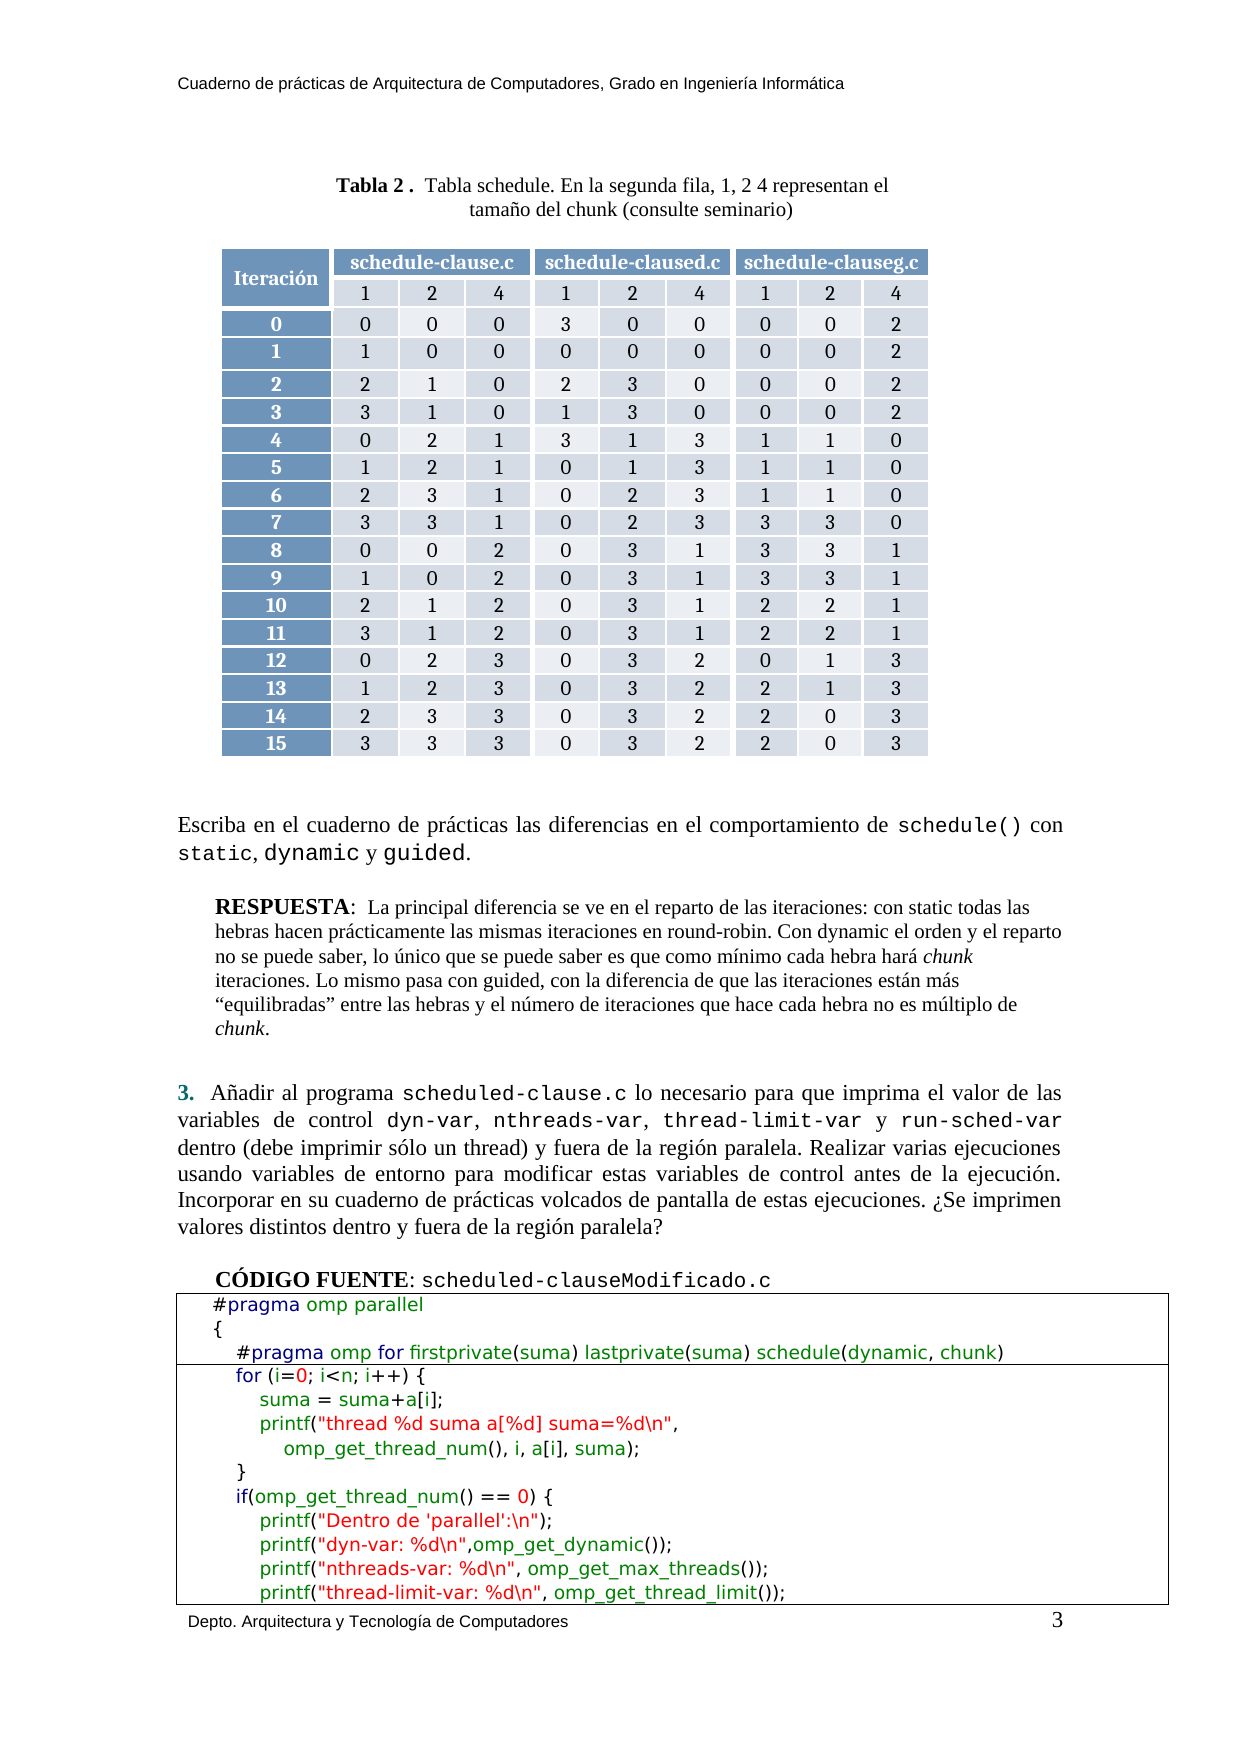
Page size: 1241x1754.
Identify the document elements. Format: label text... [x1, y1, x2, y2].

table_cell 0 [864, 510, 928, 535]
table_cell 4 [222, 427, 331, 452]
table_cell 0 [864, 427, 928, 452]
table_cell 0 [799, 399, 861, 424]
table_cell 0 [736, 338, 797, 369]
table_cell 0 [466, 338, 530, 369]
table_cell 1 [736, 280, 797, 306]
table_cell 1 [736, 482, 797, 507]
table_cell 1 [466, 510, 530, 535]
table_cell 2 [799, 592, 861, 618]
table_cell 0 [400, 338, 464, 369]
table_cell 3 [864, 730, 928, 756]
table_cell Iteración [222, 249, 329, 306]
table_cell 2 [600, 510, 665, 535]
table_cell 8 [222, 537, 331, 563]
table_cell 0 [535, 675, 598, 701]
table_cell 3 [600, 592, 665, 618]
text CÓDIGO FUENTE: scheduled-clauseModificado.c [215, 1266, 1063, 1293]
table_cell 1 [466, 454, 530, 480]
table_cell 10 [222, 592, 331, 618]
table_cell 13 [222, 675, 331, 701]
table_cell 1 [535, 280, 598, 306]
table_cell 0 [333, 537, 398, 563]
table_cell 0 [535, 620, 598, 645]
table_cell 2 [333, 371, 398, 397]
table_cell 2 [333, 703, 398, 728]
table_cell 3 [736, 537, 797, 563]
table_cell 3 [864, 703, 928, 728]
table_cell 0 [736, 371, 797, 397]
table_cell 1 [400, 592, 464, 618]
table_cell 3 [667, 482, 730, 507]
table_cell 2 [600, 280, 665, 306]
table_cell 1 [535, 399, 598, 424]
table_header Tabla schedule. En la segunda fila, 1, 2 4 representan el tamaño del chunk (consulte seminario) [221, 148, 929, 221]
table_cell 0 [736, 308, 797, 336]
table_cell 2 [736, 730, 797, 756]
table_cell 0 [535, 454, 598, 480]
table_cell 0 [535, 592, 598, 618]
table_cell 2 [736, 620, 797, 645]
table_cell 1 [466, 482, 530, 507]
table_cell 1 [333, 565, 398, 590]
table_cell 0 [799, 730, 861, 756]
table_cell 1 [334, 280, 398, 306]
table_cell 1 [799, 648, 861, 673]
table_cell 0 [535, 703, 598, 728]
table_cell 3 [600, 648, 665, 673]
table_cell 3 [222, 399, 331, 424]
table_header for (i=0; i<n; i++) { suma = suma+a[i]; printf("thread %d suma a[%d] suma=%d\n", omp_get_thread_num(), i, a[i], suma); } if(omp_get_thread_num() == 0) { printf("Dentro de 'parallel':\n"); printf("dyn-var: %d\n",omp_get_dynamic()); printf("nthreads-var: %d\n", omp_get_max_threads()); printf("thread-limit-var: %d\n", omp_get_thread_limit()); [177, 1365, 1168, 1604]
table_cell 15 [222, 730, 331, 756]
table_cell 1 [799, 427, 861, 452]
table_cell 2 [667, 703, 730, 728]
table_cell 0 [333, 308, 398, 336]
table_cell 3 [600, 565, 665, 590]
table_cell 0 [535, 510, 598, 535]
table_cell 2 [864, 338, 928, 369]
table_cell 3 [400, 510, 464, 535]
table_cell 0 [535, 648, 598, 673]
table_cell 1 [799, 482, 861, 507]
table_cell 3 [600, 703, 665, 728]
table_cell 3 [535, 427, 598, 452]
table_cell 3 [600, 399, 665, 424]
table_cell 1 [333, 675, 398, 701]
table_cell 3 [466, 648, 530, 673]
table_cell 2 [222, 371, 331, 397]
table_cell 3 [736, 565, 797, 590]
table_cell 3 [600, 675, 665, 701]
table_cell 3 [535, 308, 598, 336]
table_cell 1 [400, 620, 464, 645]
table_cell 0 [799, 703, 861, 728]
table_cell 2 [535, 371, 598, 397]
table_cell 0 [333, 427, 398, 452]
table_cell 2 [864, 371, 928, 397]
table_cell 0 [667, 371, 730, 397]
table_cell 2 [400, 427, 464, 452]
table_cell 2 [736, 703, 797, 728]
table_cell 0 [799, 338, 861, 369]
table_header #pragma omp parallel { #pragma omp for firstprivate(suma) lastprivate(suma) schedule(dynamic, chunk) [177, 1294, 1168, 1364]
table_cell 1 [667, 620, 730, 645]
table_cell 2 [799, 280, 861, 306]
table_cell 0 [535, 730, 598, 756]
table_cell 0 [222, 311, 331, 336]
table_cell 0 [600, 338, 665, 369]
table_cell 0 [466, 399, 530, 424]
table_cell 0 [535, 565, 598, 590]
table_cell 0 [466, 371, 530, 397]
table_cell 3 [333, 730, 398, 756]
table_cell 3 [333, 510, 398, 535]
table_cell 0 [333, 648, 398, 673]
table_cell 1 [736, 454, 797, 480]
table_cell 1 [400, 371, 464, 397]
table_cell 3 [864, 648, 928, 673]
table_cell 2 [466, 592, 530, 618]
table_cell 0 [667, 338, 730, 369]
table_cell 4 [667, 280, 730, 306]
list Escriba en el cuaderno de prácticas las diferencias en el comportamiento de schedule() con static, dynamic y guided. [177, 811, 1063, 867]
table_cell 3 [864, 675, 928, 701]
table_cell 3 [333, 399, 398, 424]
table_cell 1 [667, 565, 730, 590]
table_cell 0 [400, 308, 464, 336]
table_cell 3 [600, 620, 665, 645]
table_cell schedule-clauseg.c [736, 249, 928, 275]
table_cell [221, 221, 929, 247]
table_cell 2 [736, 592, 797, 618]
table_cell 1 [333, 454, 398, 480]
table_cell 1 [799, 675, 861, 701]
table_cell 2 [333, 592, 398, 618]
table_cell 2 [667, 730, 730, 756]
table_cell 0 [535, 537, 598, 563]
table_cell 3 [799, 537, 861, 563]
table_cell 2 [600, 482, 665, 507]
table_cell 3 [400, 703, 464, 728]
table_cell 0 [799, 371, 861, 397]
table_cell 3 [466, 730, 530, 756]
table_cell 3 [600, 371, 665, 397]
table_cell 2 [333, 482, 398, 507]
table_cell 4 [864, 280, 928, 306]
table_cell 0 [535, 482, 598, 507]
table_cell 2 [466, 620, 530, 645]
table_cell 1 [864, 620, 928, 645]
table_cell 1 [333, 338, 398, 369]
table_cell 14 [222, 703, 331, 728]
table_cell 0 [736, 399, 797, 424]
list 3. Añadir al programa scheduled-clause.c lo necesario para que imprima el valor de las variables de control dyn-var, nthreads-var, thread-limit-var y run-sched-var dentro (debe imprimir sólo un thread) y fuera de la región paralela. Realizar varias ejecuciones usando variables de entorno para modificar estas variables de control antes de la ejecución. Incorporar en su cuaderno de prácticas volcados de pantalla de estas ejecuciones. ¿Se imprimen valores distintos dentro y fuera de la región paralela? [177, 1079, 1063, 1239]
table_cell 3 [600, 730, 665, 756]
table_cell 2 [400, 675, 464, 701]
table_cell 0 [600, 308, 665, 336]
table_cell 1 [466, 427, 530, 452]
table_cell 3 [667, 427, 730, 452]
table_cell 1 [600, 454, 665, 480]
table_cell 5 [222, 454, 331, 480]
table_cell 3 [799, 510, 861, 535]
table_cell 1 [667, 537, 730, 563]
table_cell 6 [222, 482, 331, 507]
table_cell 3 [400, 482, 464, 507]
table_cell 3 [799, 565, 861, 590]
table_cell 12 [222, 648, 331, 673]
table_cell 1 [799, 454, 861, 480]
table_cell 3 [466, 703, 530, 728]
table_cell 0 [400, 537, 464, 563]
table_cell 2 [400, 454, 464, 480]
table_cell 1 [600, 427, 665, 452]
table_cell 0 [535, 338, 598, 369]
table_cell schedule-clause.c [334, 249, 530, 275]
table_cell 0 [667, 399, 730, 424]
table_cell 0 [799, 308, 861, 336]
table_cell 3 [667, 510, 730, 535]
table_cell 3 [667, 454, 730, 480]
table_cell 3 [400, 730, 464, 756]
table_cell 4 [466, 280, 530, 306]
table_cell 9 [222, 565, 331, 590]
table_cell 0 [864, 454, 928, 480]
table_cell 1 [864, 592, 928, 618]
table_cell 2 [466, 565, 530, 590]
table_cell 0 [400, 565, 464, 590]
table_cell 3 [600, 537, 665, 563]
table_cell 3 [466, 675, 530, 701]
table_cell 0 [466, 308, 530, 336]
table_cell 1 [667, 592, 730, 618]
table_cell 2 [667, 648, 730, 673]
table_cell 0 [736, 648, 797, 673]
table_cell 1 [736, 427, 797, 452]
table_cell 2 [736, 675, 797, 701]
table_cell 2 [400, 648, 464, 673]
table_cell 2 [864, 399, 928, 424]
table_cell 3 [333, 620, 398, 645]
table_cell 7 [222, 510, 331, 535]
table_cell 0 [864, 482, 928, 507]
table_cell 1 [222, 338, 331, 369]
table_cell 0 [667, 308, 730, 336]
table_cell 1 [864, 537, 928, 563]
table_cell 1 [864, 565, 928, 590]
table_cell 11 [222, 620, 331, 645]
table_cell 3 [736, 510, 797, 535]
table_cell 2 [400, 280, 464, 306]
table_cell schedule-claused.c [535, 249, 730, 275]
table_cell 2 [667, 675, 730, 701]
table_cell 2 [466, 537, 530, 563]
table_cell 1 [400, 399, 464, 424]
text RESPUESTA: La principal diferencia se ve en el reparto de las iteraciones: con static todas las hebras hacen prácticamente las mismas iteraciones en round-robin. Con dynamic el orden y el reparto no se puede saber, lo único que se puede saber es que como mínimo cada hebra hará chunk iteraciones. Lo mismo pasa con guided, con la diferencia de que las iteraciones están más “equilibradas” entre las hebras y el número de iteraciones que hace cada hebra no es múltiplo de chunk. [215, 893, 1063, 1040]
table_cell 2 [799, 620, 861, 645]
table_cell 2 [864, 308, 928, 336]
